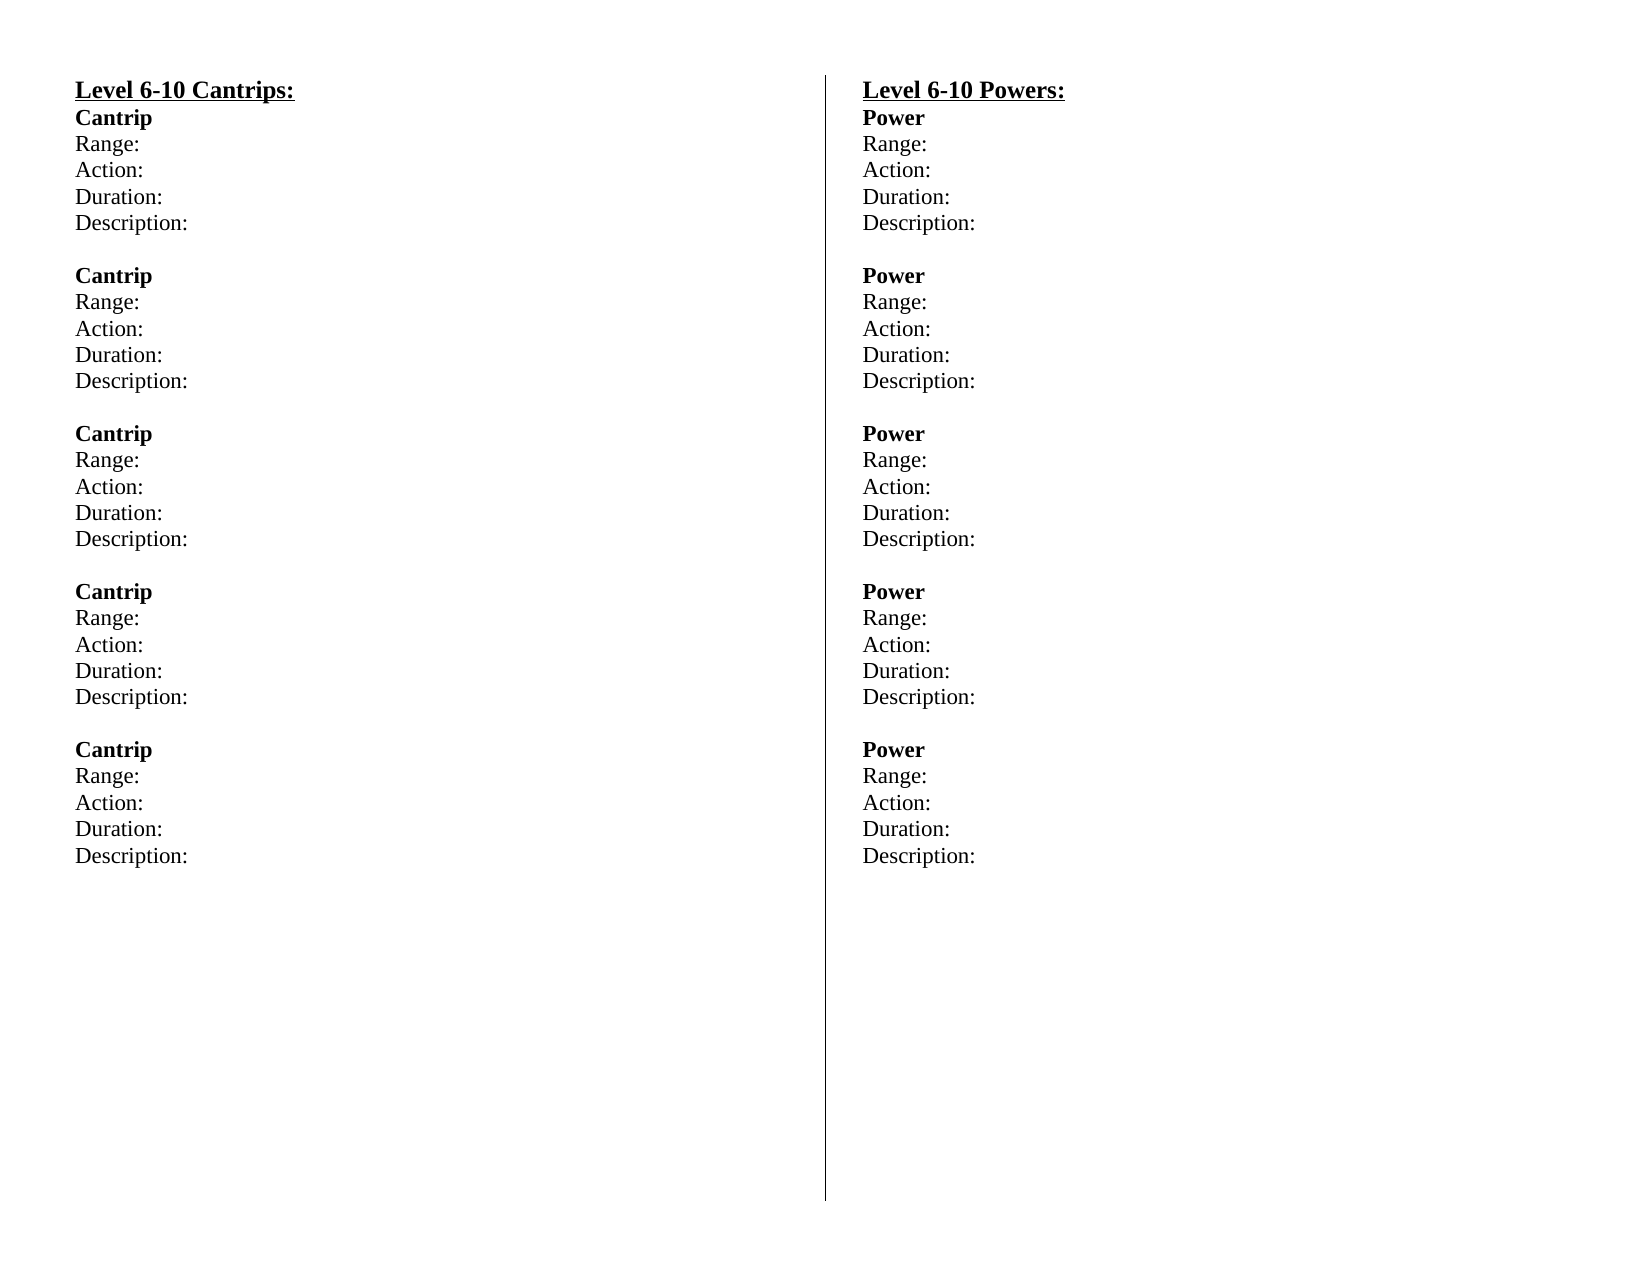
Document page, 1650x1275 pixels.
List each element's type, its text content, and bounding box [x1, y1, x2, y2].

text Range: [75, 446, 787, 473]
text Range: [75, 604, 787, 631]
text Description: [75, 367, 787, 394]
text Cantrip [75, 104, 787, 130]
text Duration: [862, 341, 1575, 367]
text Description: [862, 209, 1575, 236]
text Cantrip [75, 578, 787, 604]
text Range: [75, 763, 787, 789]
text Duration: [862, 815, 1575, 842]
text Description: [75, 842, 787, 868]
text Power [862, 578, 1575, 604]
text Duration: [75, 341, 787, 367]
text Range: [75, 288, 787, 314]
text Range: [862, 446, 1575, 473]
text Description: [75, 683, 787, 710]
text Action: [862, 314, 1575, 341]
text Range: [862, 130, 1575, 156]
text Description: [75, 209, 787, 236]
text Power [862, 420, 1575, 446]
text Level 6-10 Powers: [862, 75, 1575, 104]
text Duration: [75, 657, 787, 683]
text Cantrip [75, 736, 787, 763]
text Action: [75, 314, 787, 341]
text Duration: [862, 499, 1575, 525]
text Description: [862, 525, 1575, 552]
text Action: [75, 789, 787, 815]
text Action: [862, 156, 1575, 183]
text Description: [75, 525, 787, 552]
text Duration: [75, 499, 787, 525]
text Range: [862, 604, 1575, 631]
text Action: [75, 631, 787, 657]
text Range: [75, 130, 787, 156]
text Duration: [862, 183, 1575, 209]
text Duration: [862, 657, 1575, 683]
text Power [862, 104, 1575, 130]
text Power [862, 262, 1575, 288]
text Action: [862, 789, 1575, 815]
text Duration: [75, 815, 787, 842]
text Duration: [75, 183, 787, 209]
text Description: [862, 683, 1575, 710]
text Description: [862, 367, 1575, 394]
text Action: [75, 156, 787, 183]
text Level 6-10 Cantrips: [75, 75, 787, 104]
text Description: [862, 842, 1575, 868]
text Cantrip [75, 420, 787, 446]
text Range: [862, 763, 1575, 789]
text Range: [862, 288, 1575, 314]
text Power [862, 736, 1575, 763]
text Action: [862, 473, 1575, 499]
text Action: [862, 631, 1575, 657]
text Cantrip [75, 262, 787, 288]
text Action: [75, 473, 787, 499]
